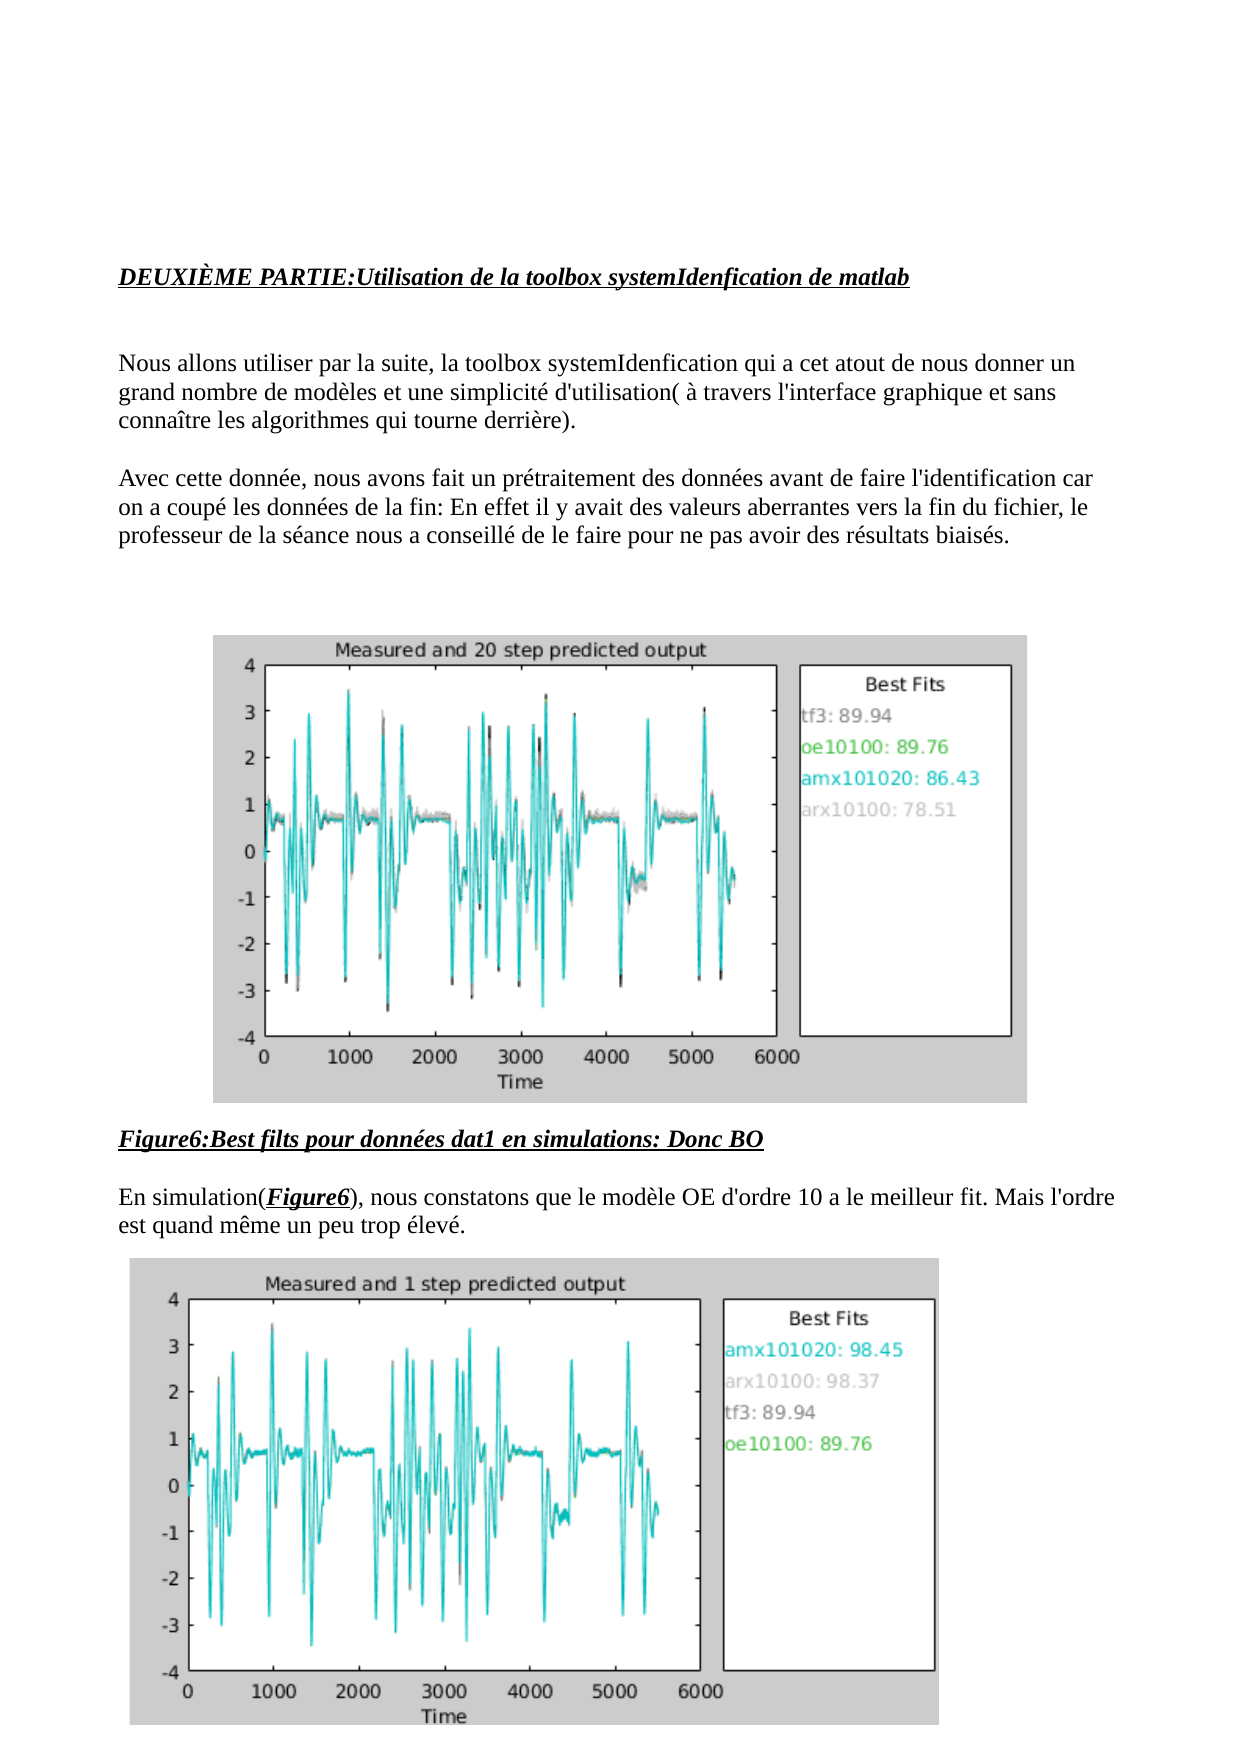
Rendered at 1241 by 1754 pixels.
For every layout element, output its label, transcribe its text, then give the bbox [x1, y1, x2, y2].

text En simulation(Figure6), nous constatons que le modèle OE d'ordre 10 a le meilleur fit. Mais l'ordre est quand même un peu trop élevé. [118, 1182, 1122, 1239]
text Nous allons utiliser par la suite, la toolbox systemIdenfication qui a cet atout de nous donner un grand nombre de modèles et une simplicité d'utilisation( à travers l'interface graphique et sans connaître les algorithmes qui tourne derrière). [118, 348, 1122, 434]
text Avec cette donnée, nous avons fait un prétraitement des données avant de faire l'identification car on a coupé les données de la fin: En effet il y avait des valeurs aberrantes vers la fin du fichier, le professeur de la séance nous a conseillé de le faire pour ne pas avoir des résultats biaisés. [118, 463, 1122, 549]
text DEUXIÈME PARTIE:Utilisation de la toolbox systemIdenfication de matlab [118, 262, 1122, 291]
picture [129, 1258, 939, 1725]
text Figure6:Best filts pour données dat1 en simulations: Donc BO [118, 1124, 1122, 1153]
picture [213, 635, 1028, 1103]
